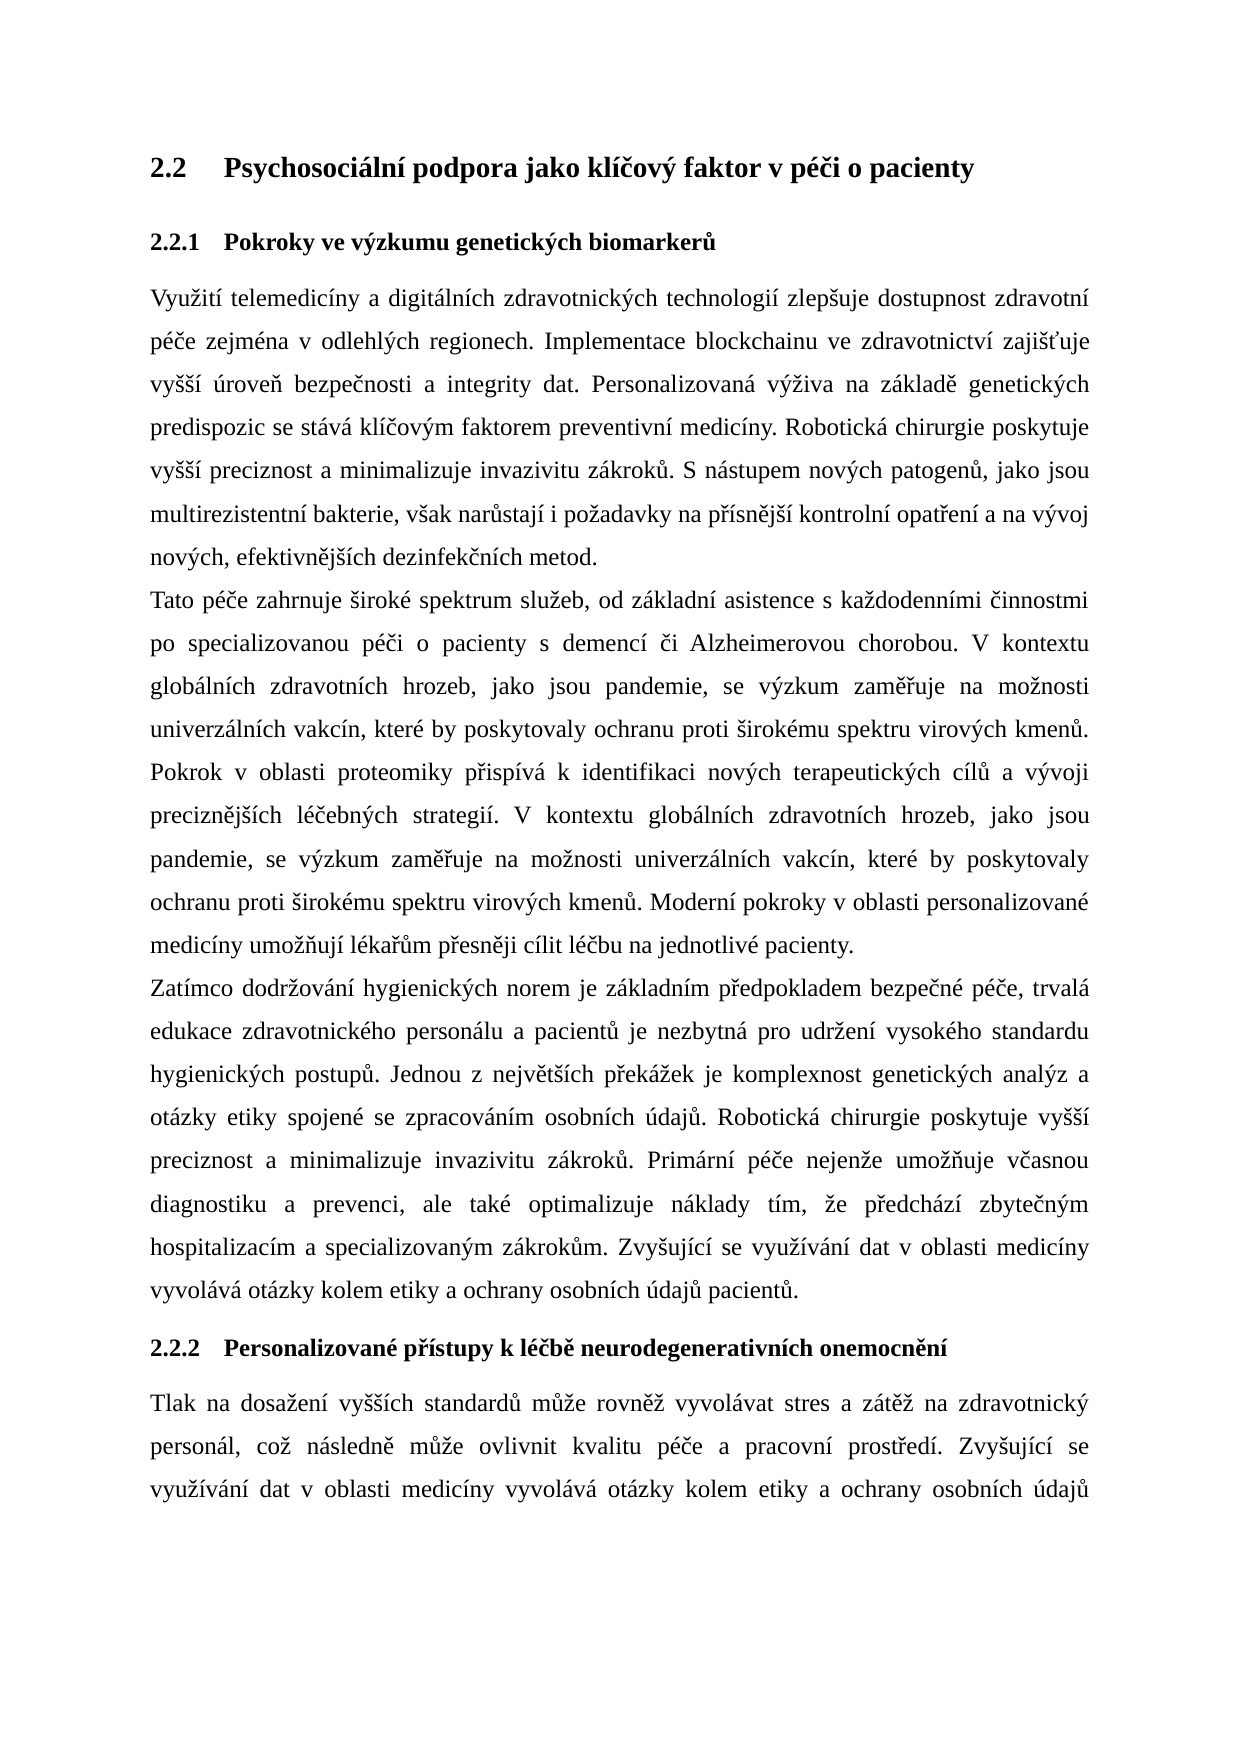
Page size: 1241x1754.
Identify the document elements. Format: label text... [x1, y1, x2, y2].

text Využití telemedicíny a digitálních zdravotnických technologií zlepšuje dostupnost zdravotní péče zejména v odlehlých regionech. Implementace blockchainu ve zdravotnictví zajišťuje vyšší úroveň bezpečnosti a integrity dat. Personalizovaná výživa na základě genetických predispozic se stává klíčovým faktorem preventivní medicíny. Robotická chirurgie poskytuje vyšší preciznost a minimalizuje invazivitu zákroků. S nástupem nových patogenů, jako jsou multirezistentní bakterie, však narůstají i požadavky na přísnější kontrolní opatření a na vývoj nových, efektivnějších dezinfekčních metod. [150, 283, 1090, 571]
subtitle Psychosociální podpora jako klíčový faktor v péči o pacienty [150, 150, 1090, 183]
subtitle Pokroky ve výzkumu genetických biomarkerů [150, 227, 1090, 256]
text Tato péče zahrnuje široké spektrum služeb, od základní asistence s každodenními činnostmi po specializovanou péči o pacienty s demencí či Alzheimerovou chorobou. V kontextu globálních zdravotních hrozeb, jako jsou pandemie, se výzkum zaměřuje na možnosti univerzálních vakcín, které by poskytovaly ochranu proti širokému spektru virových kmenů. Pokrok v oblasti proteomiky přispívá k identifikaci nových terapeutických cílů a vývoji preciznějších léčebných strategií. V kontextu globálních zdravotních hrozeb, jako jsou pandemie, se výzkum zaměřuje na možnosti univerzálních vakcín, které by poskytovaly ochranu proti širokému spektru virových kmenů. Moderní pokroky v oblasti personalizované medicíny umožňují lékařům přesněji cílit léčbu na jednotlivé pacienty. [150, 585, 1090, 959]
subtitle Personalizované přístupy k léčbě neurodegenerativních onemocnění [150, 1333, 1090, 1361]
text Zatímco dodržování hygienických norem je základním předpokladem bezpečné péče, trvalá edukace zdravotnického personálu a pacientů je nezbytná pro udržení vysokého standardu hygienických postupů. Jednou z největších překážek je komplexnost genetických analýz a otázky etiky spojené se zpracováním osobních údajů. Robotická chirurgie poskytuje vyšší preciznost a minimalizuje invazivitu zákroků. Primární péče nejenže umožňuje včasnou diagnostiku a prevenci, ale také optimalizuje náklady tím, že předchází zbytečným hospitalizacím a specializovaným zákrokům. Zvyšující se využívání dat v oblasti medicíny vyvolává otázky kolem etiky a ochrany osobních údajů pacientů. [150, 973, 1090, 1304]
text Tlak na dosažení vyšších standardů může rovněž vyvolávat stres a zátěž na zdravotnický personál, což následně může ovlivnit kvalitu péče a pracovní prostředí. Zvyšující se využívání dat v oblasti medicíny vyvolává otázky kolem etiky a ochrany osobních údajů [150, 1388, 1090, 1503]
